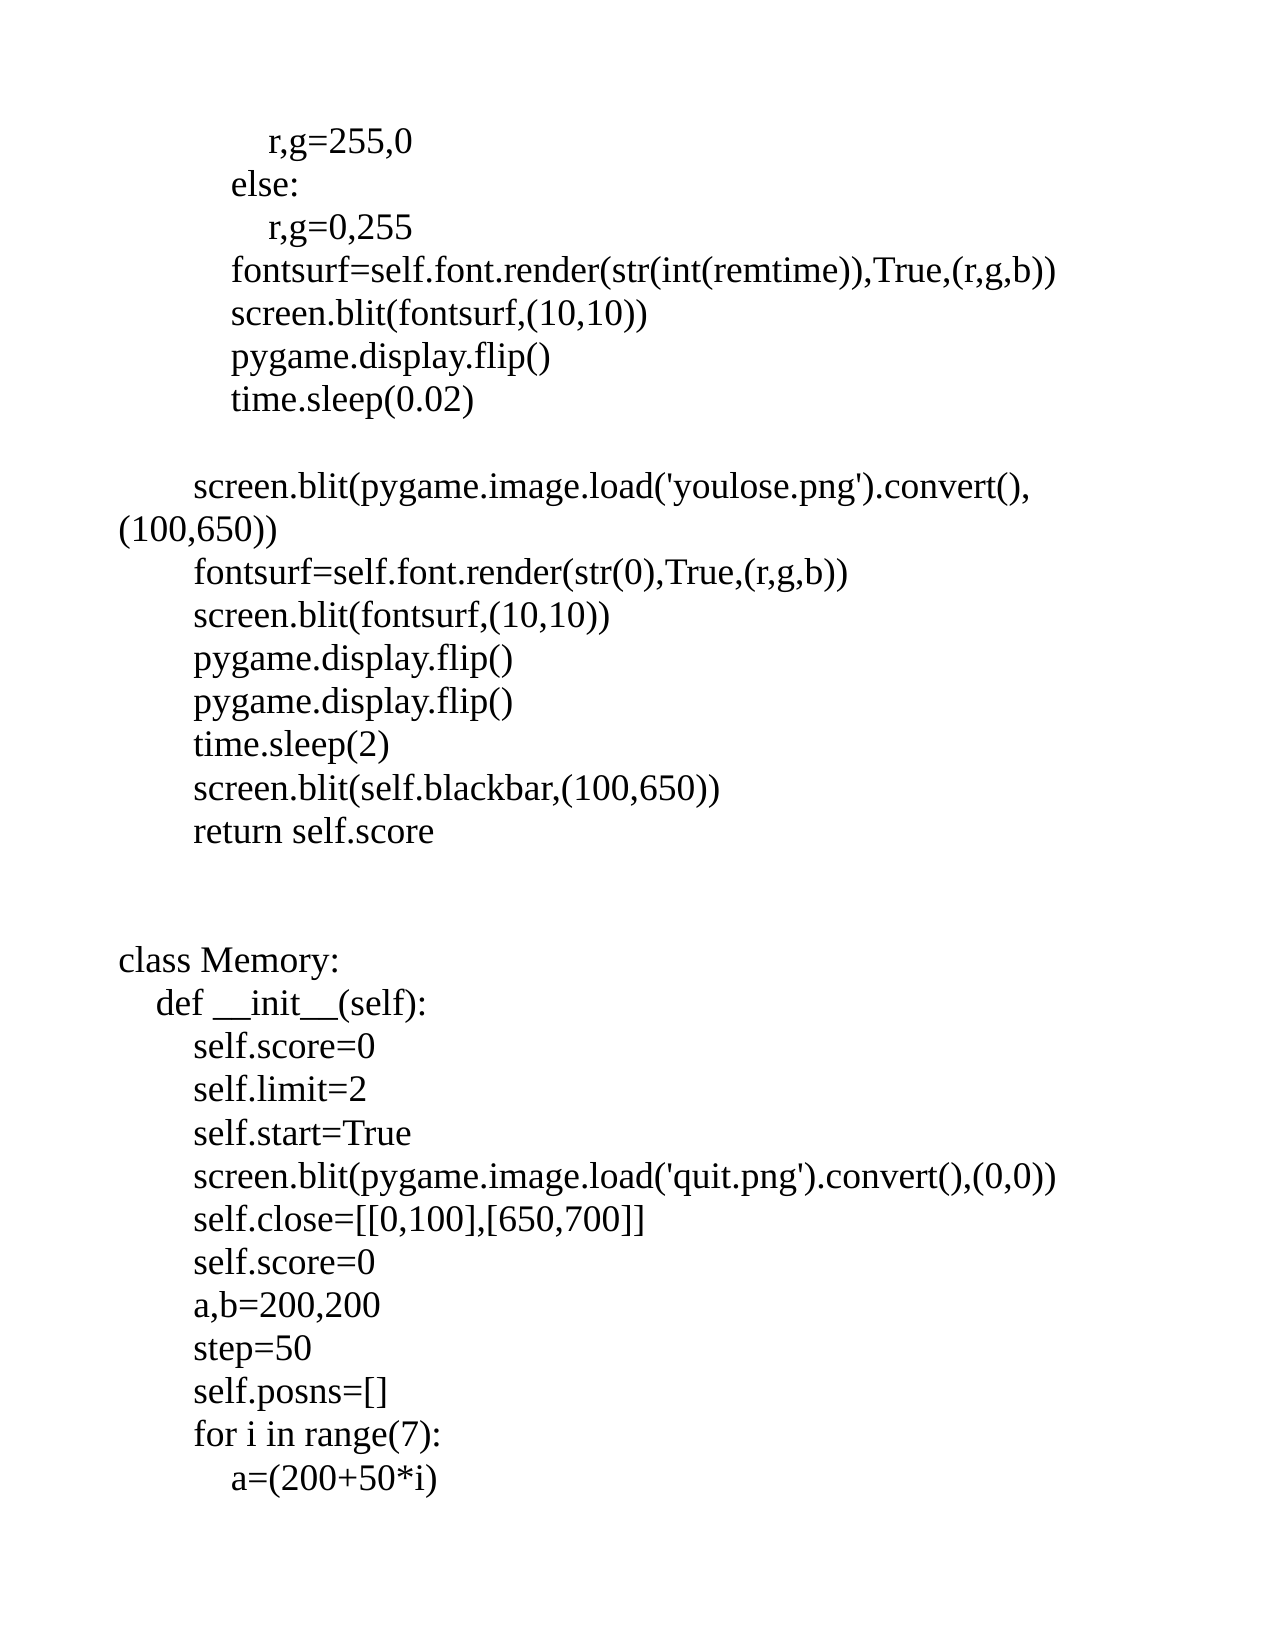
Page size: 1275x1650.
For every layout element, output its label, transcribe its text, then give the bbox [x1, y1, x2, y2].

text else: [118, 161, 1157, 204]
text time.sleep(0.02) [118, 377, 1157, 420]
text def __init__(self): [118, 981, 1157, 1024]
text time.sleep(2) [118, 722, 1157, 765]
text r,g=0,255 [118, 204, 1157, 247]
text r,g=255,0 [118, 118, 1157, 161]
text self.score=0 [118, 1024, 1157, 1067]
text screen.blit(self.blackbar,(100,650)) [118, 765, 1157, 808]
text a=(200+50*i) [118, 1455, 1157, 1498]
text self.posns=[] [118, 1369, 1157, 1412]
text self.limit=2 [118, 1067, 1157, 1110]
text self.start=True [118, 1110, 1157, 1153]
text screen.blit(pygame.image.load('quit.png').convert(),(0,0)) [118, 1153, 1157, 1196]
text fontsurf=self.font.render(str(int(remtime)),True,(r,g,b)) [118, 247, 1157, 291]
text pygame.display.flip() [118, 679, 1157, 722]
text a,b=200,200 [118, 1282, 1157, 1326]
text for i in range(7): [118, 1412, 1157, 1455]
text return self.score [118, 808, 1157, 851]
text step=50 [118, 1326, 1157, 1369]
text pygame.display.flip() [118, 636, 1157, 679]
text pygame.display.flip() [118, 334, 1157, 377]
text class Memory: [118, 937, 1157, 981]
text screen.blit(fontsurf,(10,10)) [118, 592, 1157, 636]
text self.score=0 [118, 1239, 1157, 1282]
text self.close=[[0,100],[650,700]] [118, 1196, 1157, 1239]
text screen.blit(fontsurf,(10,10)) [118, 291, 1157, 334]
text fontsurf=self.font.render(str(0),True,(r,g,b)) [118, 549, 1157, 592]
text screen.blit(pygame.image.load('youlose.png').convert(),(100,650)) [118, 463, 1157, 549]
